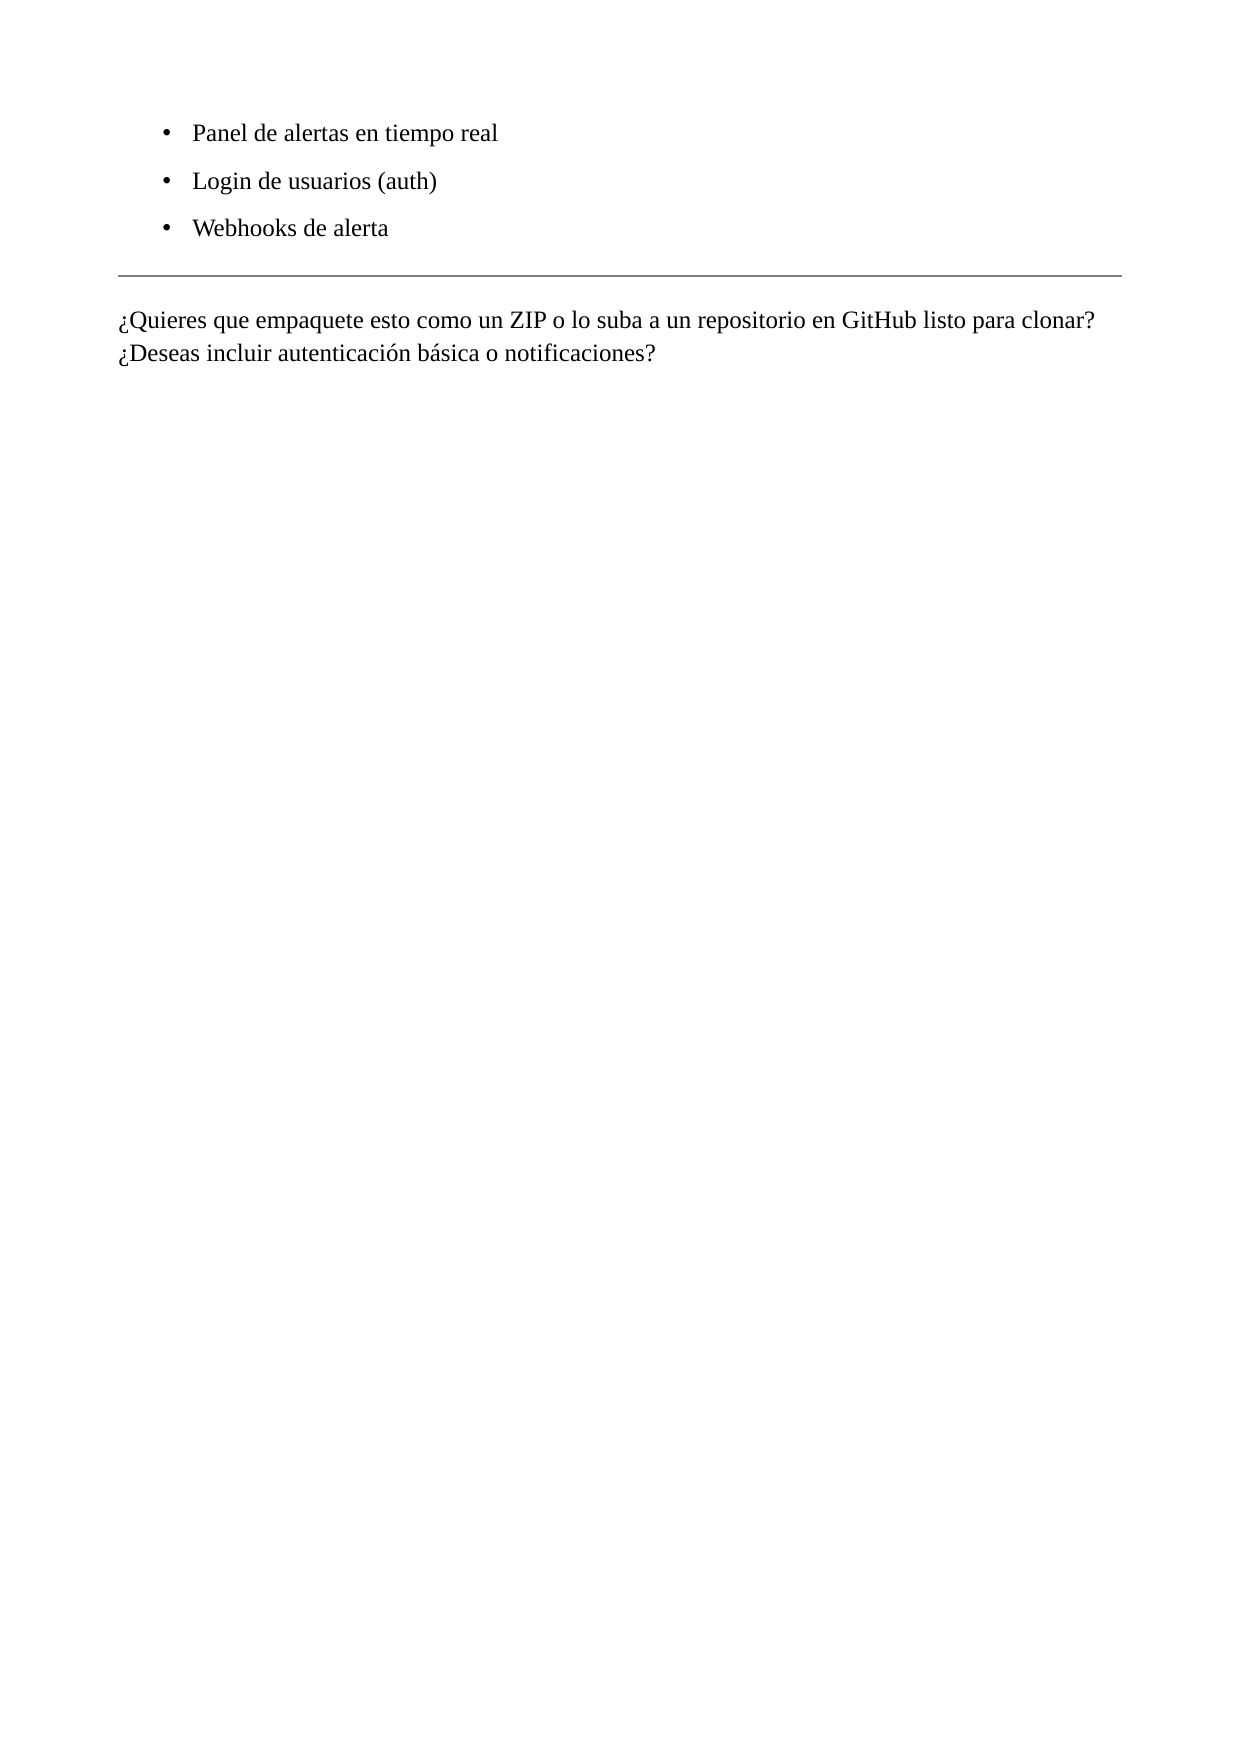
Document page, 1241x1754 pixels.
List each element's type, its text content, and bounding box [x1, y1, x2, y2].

list Webhooks de alerta [162, 213, 1122, 242]
list Panel de alertas en tiempo real [162, 118, 1122, 147]
text ¿Quieres que empaquete esto como un ZIP o lo suba a un repositorio en GitHub listo para clonar? ¿Deseas incluir autenticación básica o notificaciones? [118, 305, 1122, 367]
list Login de usuarios (auth) [162, 166, 1122, 194]
